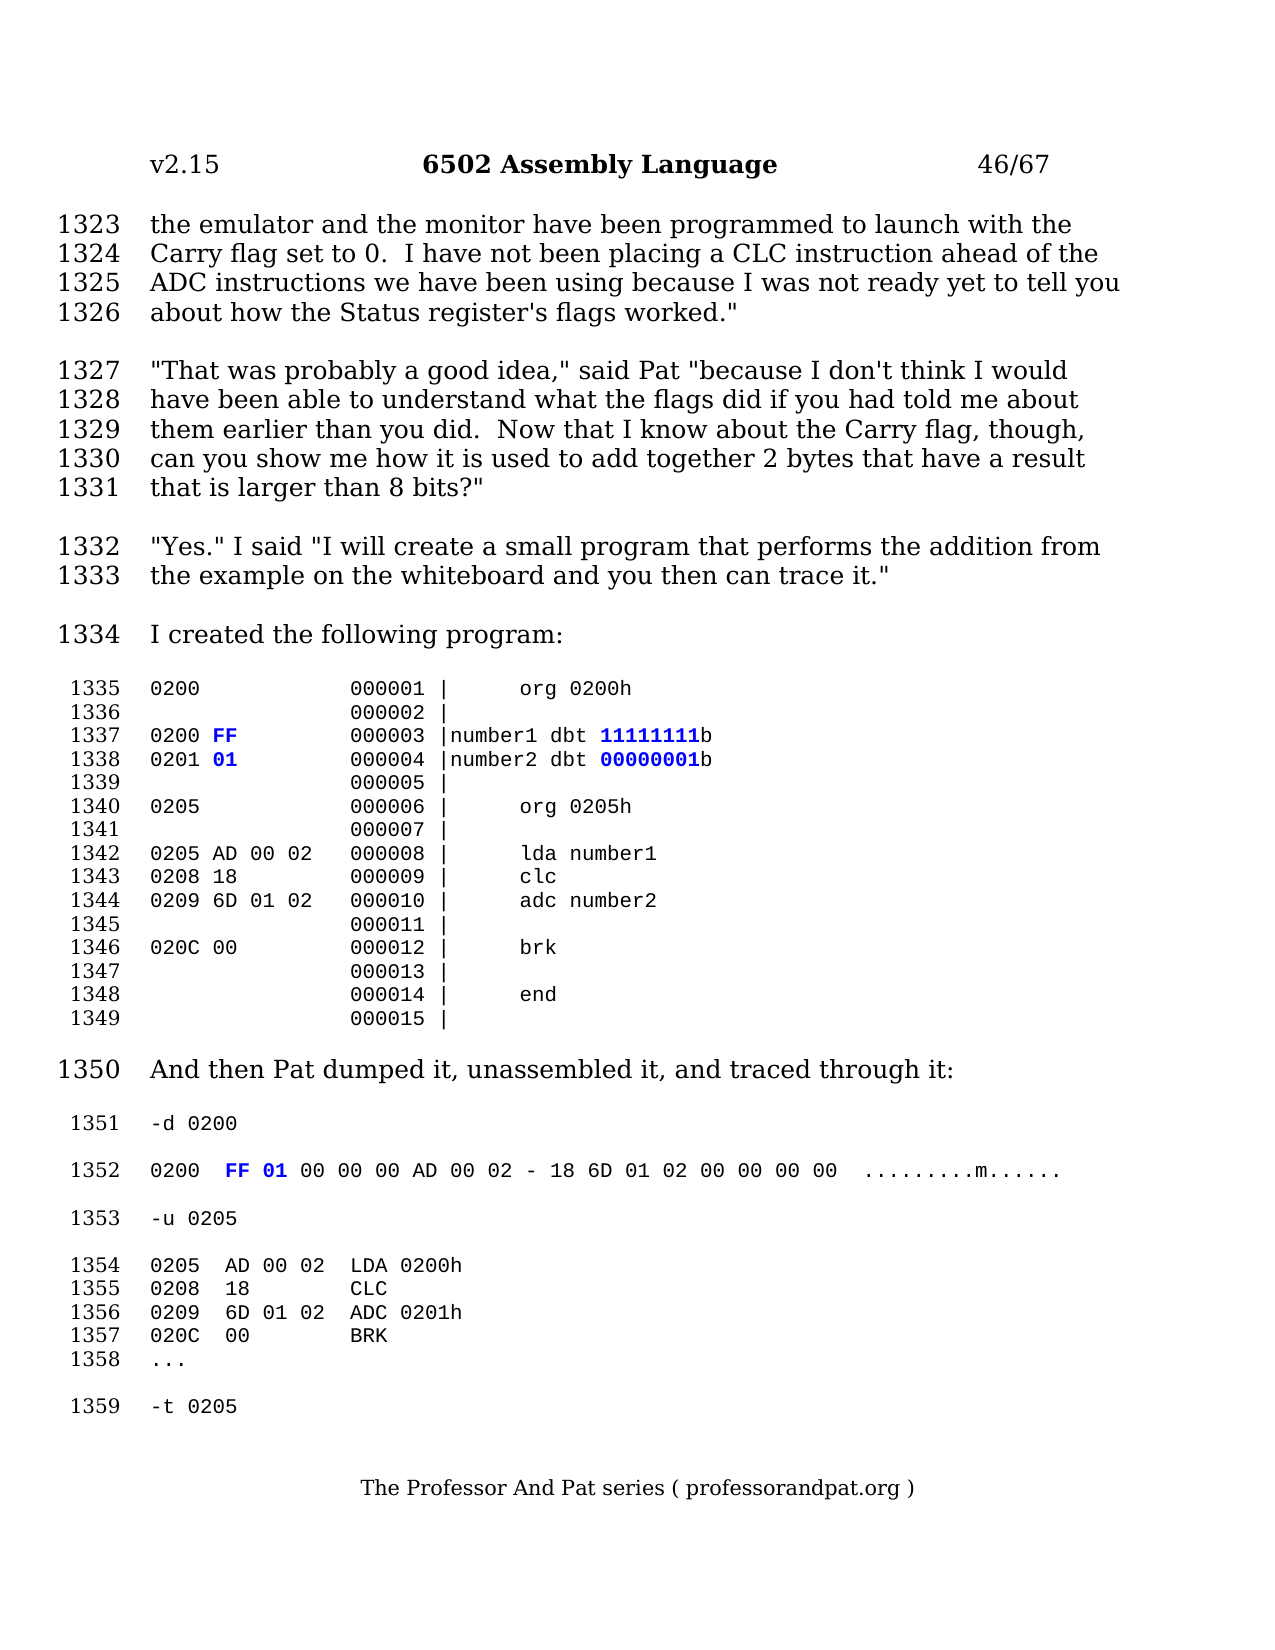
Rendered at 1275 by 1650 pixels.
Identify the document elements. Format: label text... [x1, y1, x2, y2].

text 000013 | [150, 961, 1125, 984]
text 0205 AD 00 02 000008 | lda number1 [150, 843, 1125, 867]
text the emulator and the monitor have been programmed to launch with the Carry flag set to 0. I have not been placing a CLC instruction ahead of the ADC instructions we have been using because I was not ready yet to tell you about how the Status register's flags worked." [150, 210, 1125, 327]
text 020C 00 000012 | brk [150, 937, 1125, 961]
text "That was probably a good idea," said Pat "because I don't think I would have been able to understand what the flags did if you had told me about them earlier than you did. Now that I know about the Carry flag, though, can you show me how it is used to add together 2 bytes that have a result that is larger than 8 bits?" [150, 356, 1125, 503]
text -t 0205 [150, 1396, 1125, 1419]
text 0209 6D 01 02 000010 | adc number2 [150, 890, 1125, 914]
text 0208 18 000009 | clc [150, 867, 1125, 890]
text -d 0200 [150, 1113, 1125, 1137]
text 000005 | [150, 772, 1125, 796]
text I created the following program: [150, 620, 1125, 649]
text 0205 000006 | org 0205h [150, 796, 1125, 819]
text 0200 000001 | org 0200h [150, 678, 1125, 702]
text 0200 FF 01 00 00 00 AD 00 02 - 18 6D 01 02 00 00 00 00 .........m...... [150, 1161, 1125, 1184]
text 0205 AD 00 02 LDA 0200h [150, 1255, 1125, 1278]
text 0209 6D 01 02 ADC 0201h [150, 1302, 1125, 1325]
text 000007 | [150, 819, 1125, 843]
text And then Pat dumped it, unassembled it, and traced through it: [150, 1055, 1125, 1084]
text "Yes." I said "I will create a small program that performs the addition from the example on the whiteboard and you then can trace it." [150, 532, 1125, 591]
text -u 0205 [150, 1208, 1125, 1231]
text ... [150, 1349, 1125, 1372]
text 000015 | [150, 1008, 1125, 1031]
text 0200 FF 000003 |number1 dbt 11111111b [150, 725, 1125, 749]
text 000014 | end [150, 984, 1125, 1008]
text 0208 18 CLC [150, 1278, 1125, 1302]
text 000011 | [150, 914, 1125, 937]
text 000002 | [150, 702, 1125, 725]
text 020C 00 BRK [150, 1325, 1125, 1349]
text 0201 01 000004 |number2 dbt 00000001b [150, 749, 1125, 772]
